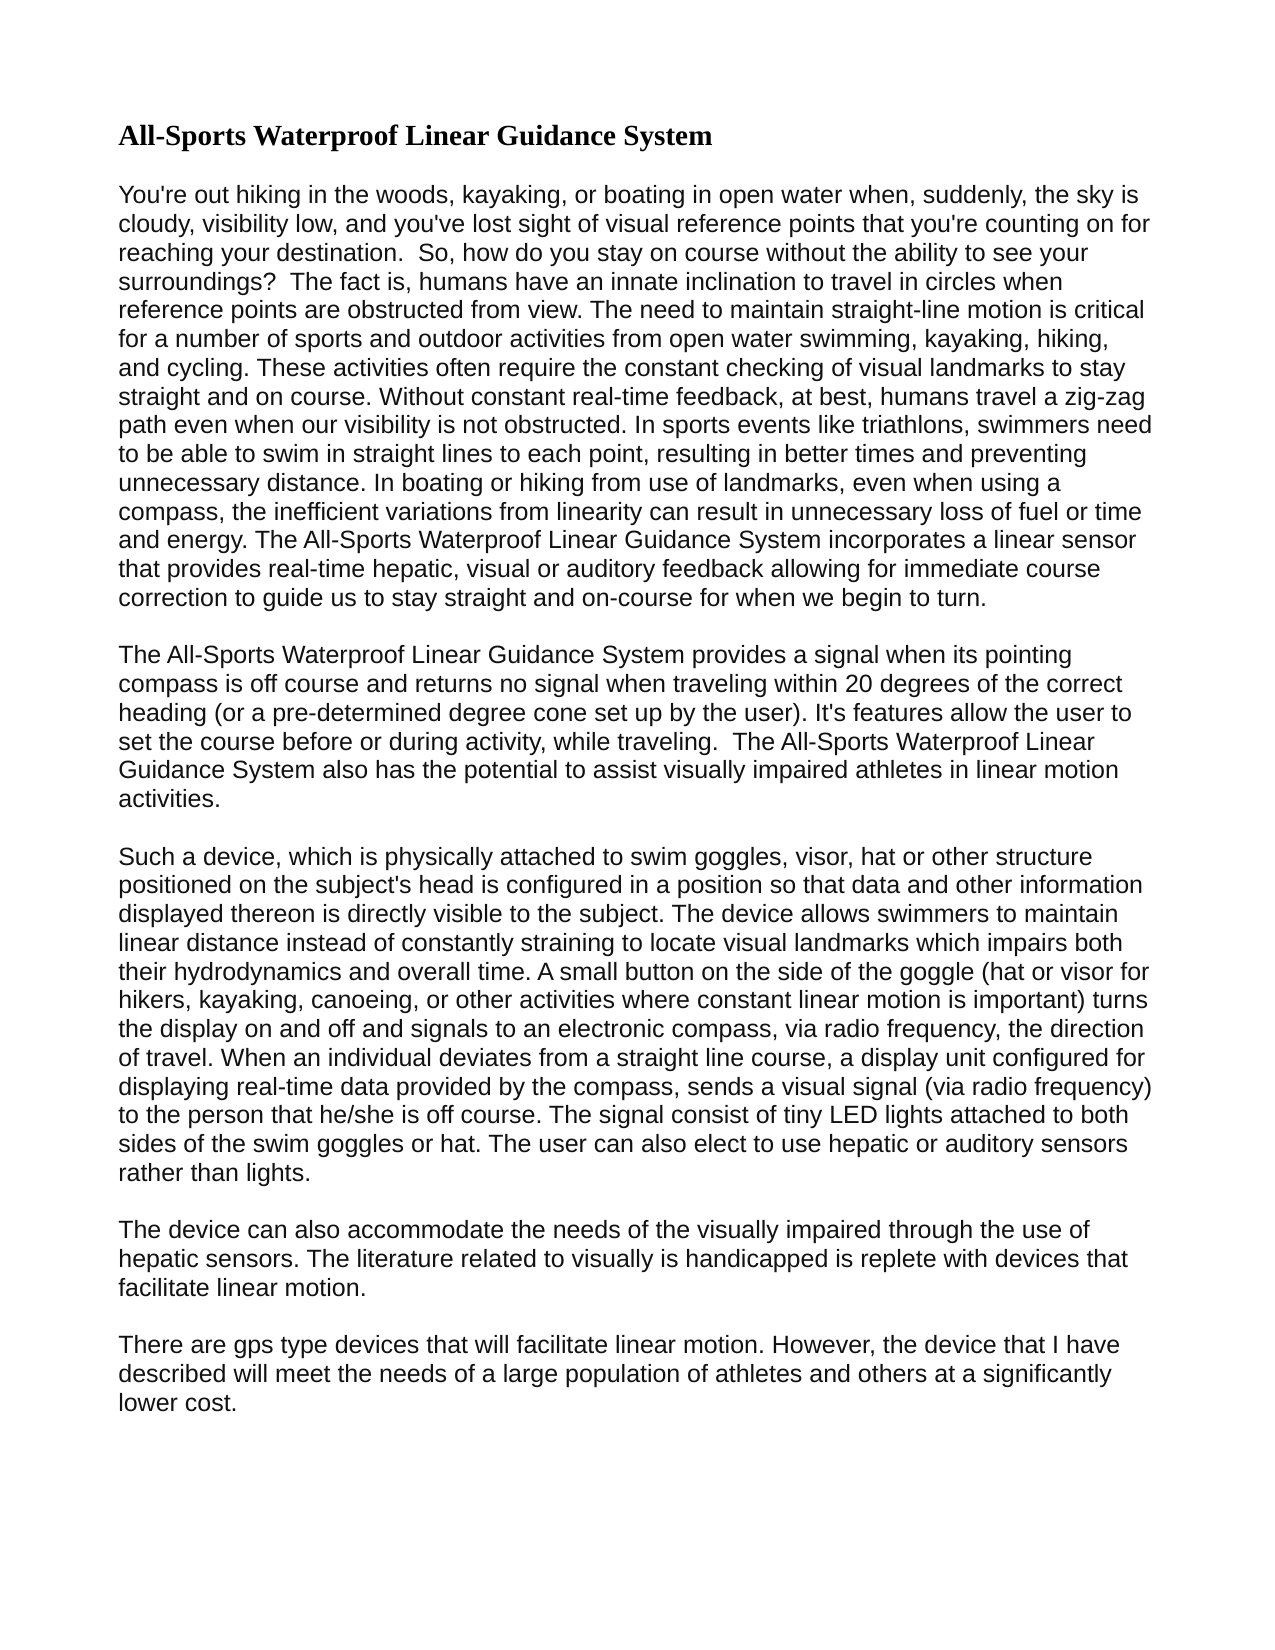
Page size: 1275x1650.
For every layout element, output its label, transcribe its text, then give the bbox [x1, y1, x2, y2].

text The device can also accommodate the needs of the visually impaired through the use of hepatic sensors. The literature related to visually is handicapped is replete with devices that facilitate linear motion. [118, 1215, 1157, 1302]
text Such a device, which is physically attached to swim goggles, visor, hat or other structure positioned on the subject's head is configured in a position so that data and other information displayed thereon is directly visible to the subject. The device allows swimmers to maintain linear distance instead of constantly straining to locate visual landmarks which impairs both their hydrodynamics and overall time. A small button on the side of the goggle (hat or visor for hikers, kayaking, canoeing, or other activities where constant linear motion is important) turns the display on and off and signals to an electronic compass, via radio frequency, the direction of travel. When an individual deviates from a straight line course, a display unit configured for displaying real-time data provided by the compass, sends a visual signal (via radio frequency) to the person that he/she is off course. The signal consist of tiny LED lights attached to both sides of the swim goggles or hat. The user can also elect to use hepatic or auditory sensors rather than lights. [118, 842, 1157, 1187]
text All-Sports Waterproof Linear Guidance System [118, 118, 1157, 152]
text There are gps type devices that will facilitate linear motion. However, the device that I have described will meet the needs of a large population of athletes and others at a significantly lower cost. [118, 1330, 1157, 1417]
text The All-Sports Waterproof Linear Guidance System provides a signal when its pointing compass is off course and returns no signal when traveling within 20 degrees of the correct heading (or a pre-determined degree cone set up by the user). It's features allow the user to set the course before or during activity, while traveling. The All-Sports Waterproof Linear Guidance System also has the potential to assist visually impaired athletes in linear motion activities. [118, 640, 1157, 813]
text You're out hiking in the woods, kayaking, or boating in open water when, suddenly, the sky is cloudy, visibility low, and you've lost sight of visual reference points that you're counting on for reaching your destination. So, how do you stay on course without the ability to see your surroundings? The fact is, humans have an innate inclination to travel in circles when reference points are obstructed from view. The need to maintain straight-line motion is critical for a number of sports and outdoor activities from open water swimming, kayaking, hiking, and cycling. These activities often require the constant checking of visual landmarks to stay straight and on course. Without constant real-time feedback, at best, humans travel a zig-zag path even when our visibility is not obstructed. In sports events like triathlons, swimmers need to be able to swim in straight lines to each point, resulting in better times and preventing unnecessary distance. In boating or hiking from use of landmarks, even when using a compass, the inefficient variations from linearity can result in unnecessary loss of fuel or time and energy. The All-Sports Waterproof Linear Guidance System incorporates a linear sensor that provides real-time hepatic, visual or auditory feedback allowing for immediate course correction to guide us to stay straight and on-course for when we begin to turn. [118, 180, 1157, 612]
